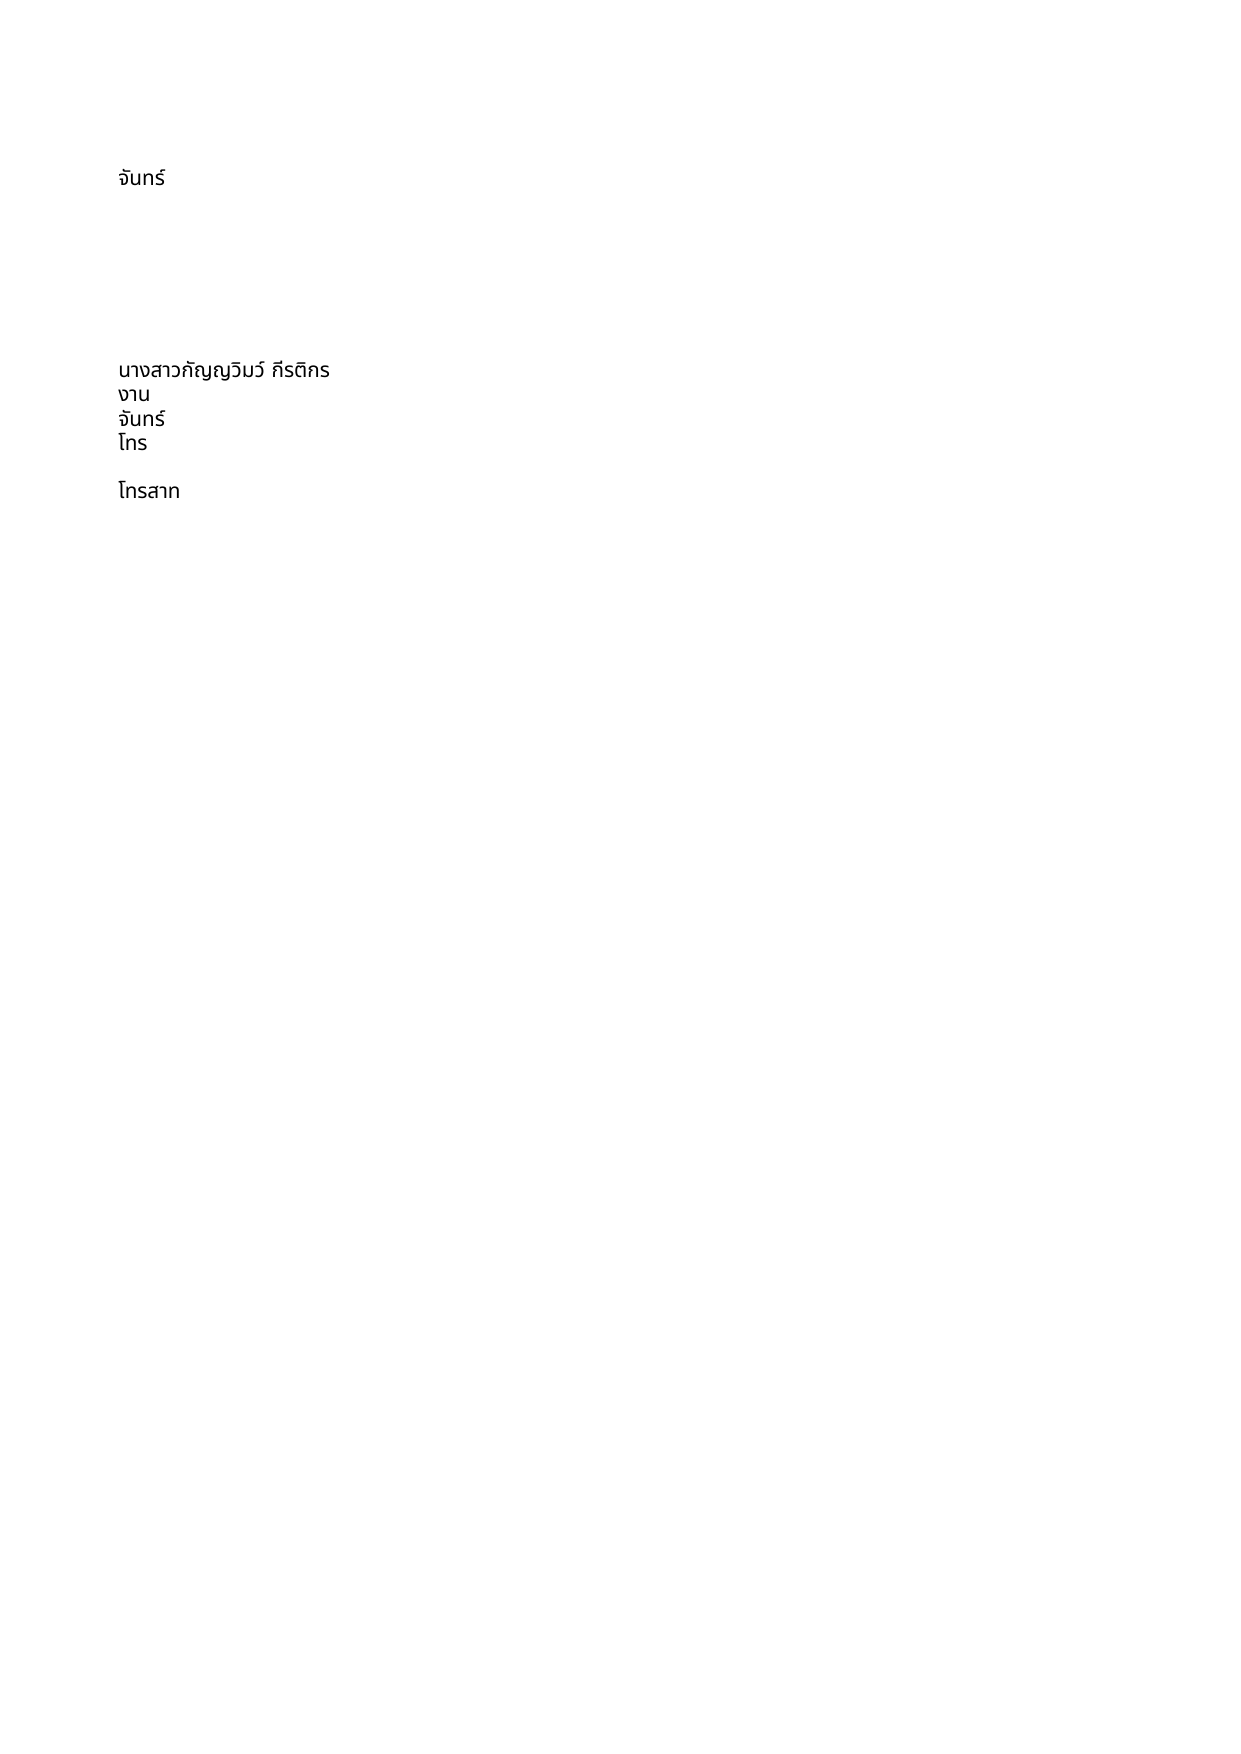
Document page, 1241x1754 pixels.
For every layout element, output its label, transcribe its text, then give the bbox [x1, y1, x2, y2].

text โทรสาท [118, 479, 1122, 503]
text โทร [118, 431, 1122, 455]
text จันทร์ [118, 407, 1122, 431]
text จันทร์ [118, 166, 1122, 190]
text นางสาวกัญญวิมว์ กีรติกร [118, 358, 1122, 382]
text งาน [118, 382, 1122, 407]
